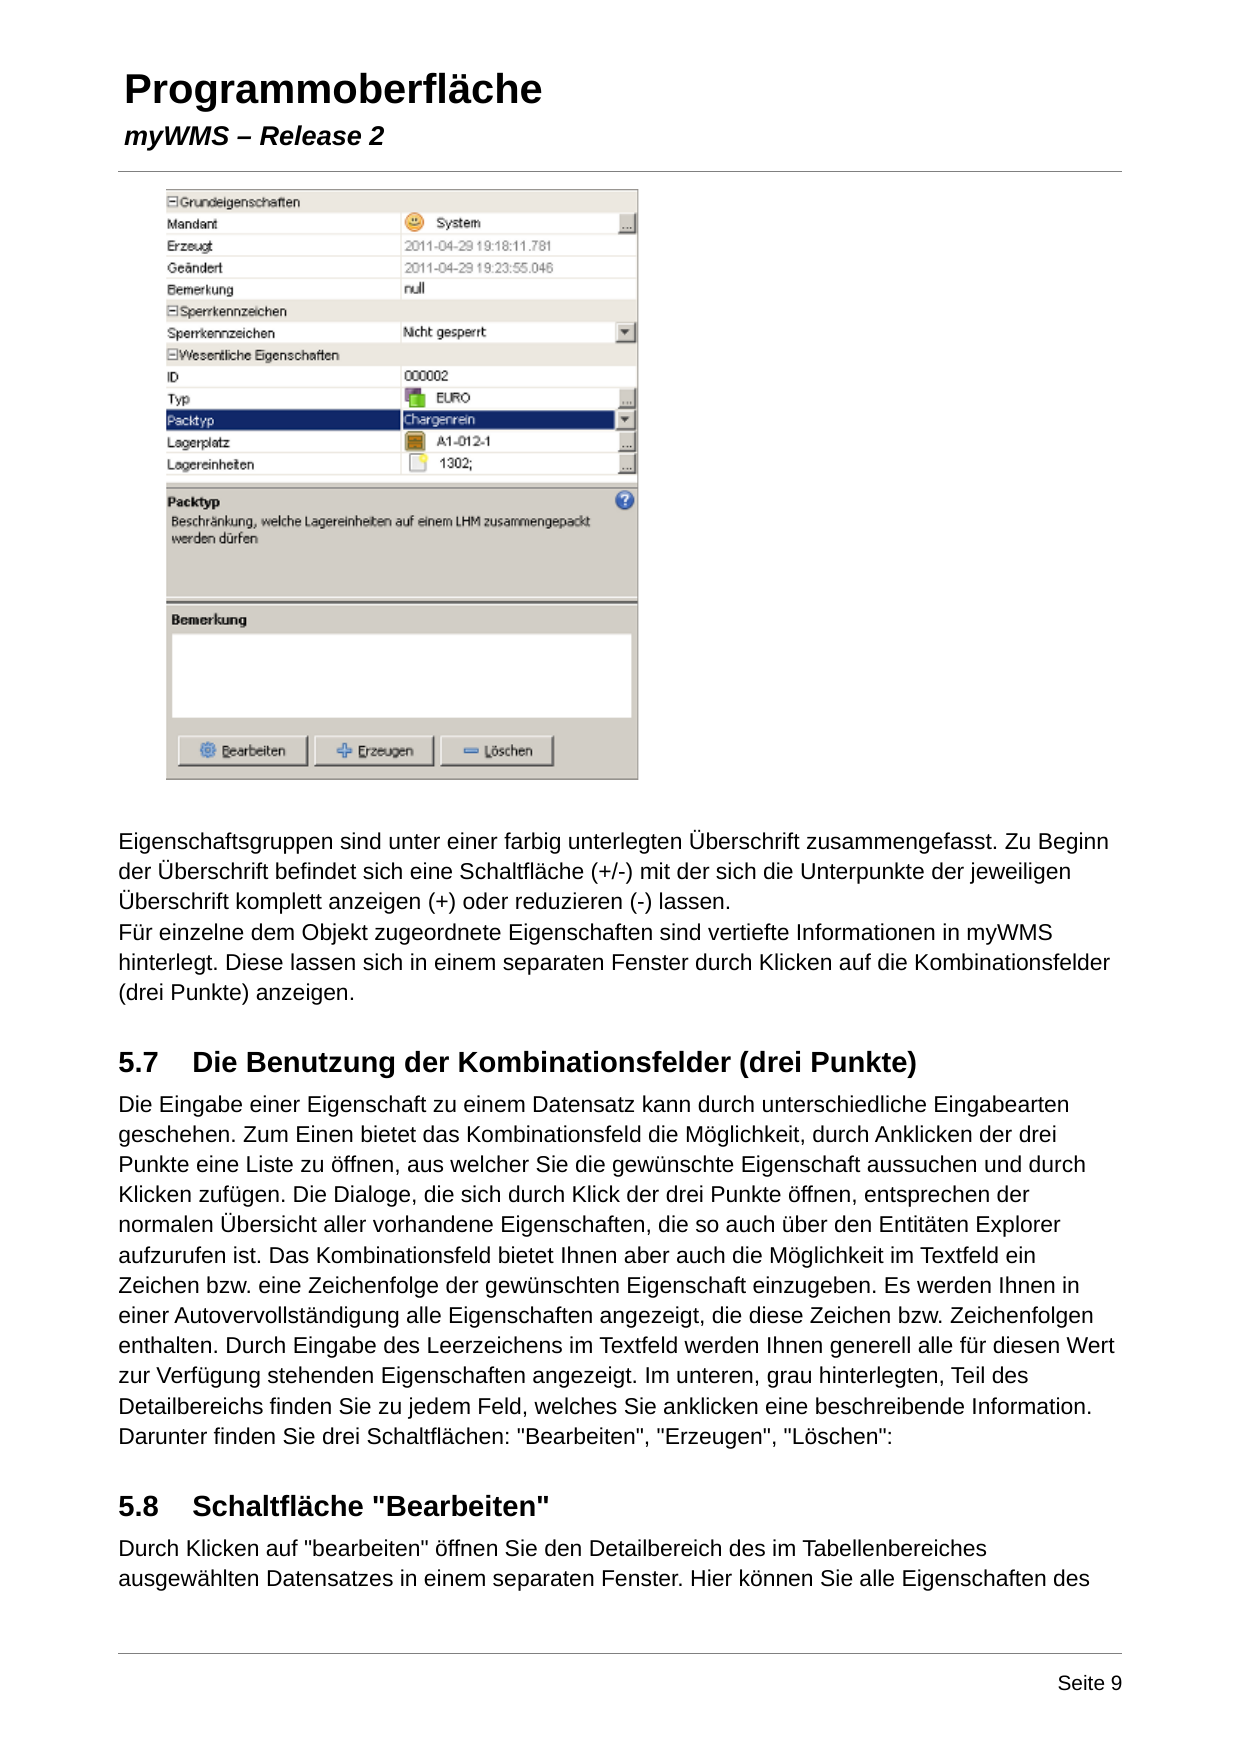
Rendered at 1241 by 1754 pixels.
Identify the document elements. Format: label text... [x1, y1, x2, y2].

subtitle Schaltfläche "Bearbeiten" [118, 1488, 1122, 1522]
subtitle Die Benutzung der Kombinationsfelder (drei Punkte) [118, 1044, 1122, 1078]
picture [166, 189, 639, 780]
text Durch Klicken auf "bearbeiten" öffnen Sie den Detailbereich des im Tabellenbereiches ausgewählten Datensatzes in einem separaten Fenster. Hier können Sie alle Eigenschaften des [118, 1534, 1122, 1591]
text Eigenschaftsgruppen sind unter einer farbig unterlegten Überschrift zusammengefasst. Zu Beginn der Überschrift befindet sich eine Schaltfläche (+/-) mit der sich die Unterpunkte der jeweiligen Überschrift komplett anzeigen (+) oder reduzieren (-) lassen. Für einzelne dem Objekt zugeordnete Eigenschaften sind vertiefte Informationen in myWMS hinterlegt. Diese lassen sich in einem separaten Fenster durch Klicken auf die Kombinationsfelder (drei Punkte) anzeigen. [118, 828, 1122, 1005]
text Die Eingabe einer Eigenschaft zu einem Datensatz kann durch unterschiedliche Eingabearten geschehen. Zum Einen bietet das Kombinationsfeld die Möglichkeit, durch Anklicken der drei Punkte eine Liste zu öffnen, aus welcher Sie die gewünschte Eigenschaft aussuchen und durch Klicken zufügen. Die Dialoge, die sich durch Klick der drei Punkte öffnen, entsprechen der normalen Übersicht aller vorhandene Eigenschaften, die so auch über den Entitäten Explorer aufzurufen ist. Das Kombinationsfeld bietet Ihnen aber auch die Möglichkeit im Textfeld ein Zeichen bzw. eine Zeichenfolge der gewünschten Eigenschaft einzugeben. Es werden Ihnen in einer Autovervollständigung alle Eigenschaften angezeigt, die diese Zeichen bzw. Zeichenfolgen enthalten. Durch Eingabe des Leerzeichens im Textfeld werden Ihnen generell alle für diesen Wert zur Verfügung stehenden Eigenschaften angezeigt. Im unteren, grau hinterlegten, Teil des Detailbereichs finden Sie zu jedem Feld, welches Sie anklicken eine beschreibende Information. Darunter finden Sie drei Schaltflächen: "Bearbeiten", "Erzeugen", "Löschen": [118, 1091, 1122, 1449]
